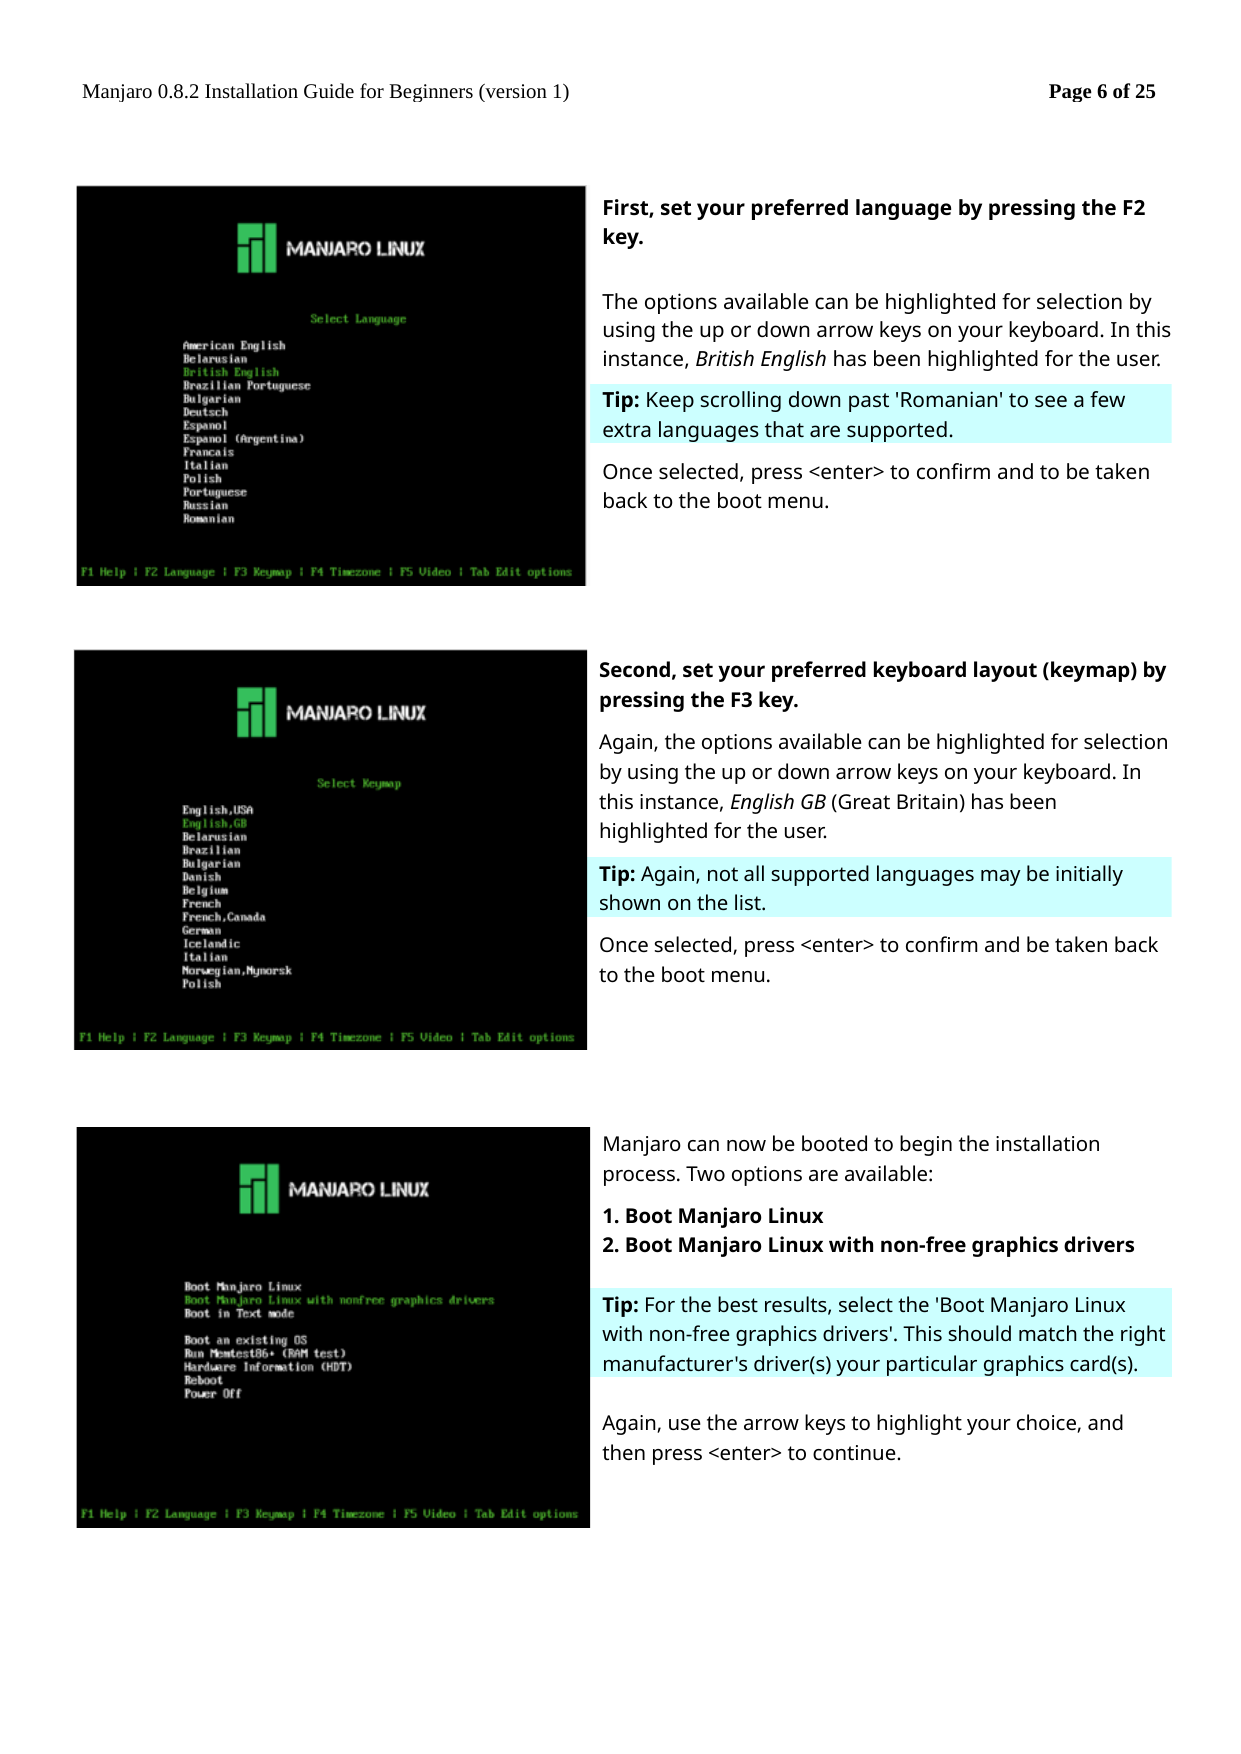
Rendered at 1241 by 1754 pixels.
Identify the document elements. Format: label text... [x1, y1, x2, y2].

text Tip: Again, not all supported languages may be initially shown on the list. [588, 857, 1172, 917]
text First, set your preferred language by pressing the F2 key. [591, 193, 1172, 250]
list Tip: For the best results, select the 'Boot Manjaro Linux with non-free graphics drivers'. This should match the right manufacturer's driver(s) your particular graphics card(s). [591, 1288, 1172, 1377]
list 2. Boot Manjaro Linux with non-free graphics drivers [591, 1229, 1172, 1259]
picture [76, 1127, 591, 1528]
picture [76, 185, 591, 586]
text Once selected, press <enter> to confirm and be taken back to the boot menu. [588, 929, 1172, 988]
text The options available can be highlighted for selection by using the up or down arrow keys on your keyboard. In this instance, British English has been highlighted for the user. [591, 287, 1172, 372]
picture [73, 649, 588, 1050]
text Again, the options available can be highlighted for selection by using the up or down arrow keys on your keyboard. In this instance, English GB (Great Britain) has been highlighted for the user. [588, 726, 1172, 845]
text Again, use the arrow keys to highlight your choice, and then press <enter> to continue. [591, 1407, 1172, 1466]
text Manjaro can now be booted to begin the installation process. Two options are available: [591, 1128, 1172, 1187]
text Once selected, press <enter> to confirm and to be taken back to the boot menu. [591, 456, 1172, 515]
list 1. Boot Manjaro Linux [591, 1199, 1172, 1229]
text Second, set your preferred keyboard layout (keymap) by pressing the F3 key. [588, 654, 1172, 713]
text Tip: Keep scrolling down past 'Romanian' to see a few extra languages that are supported. [591, 384, 1172, 443]
